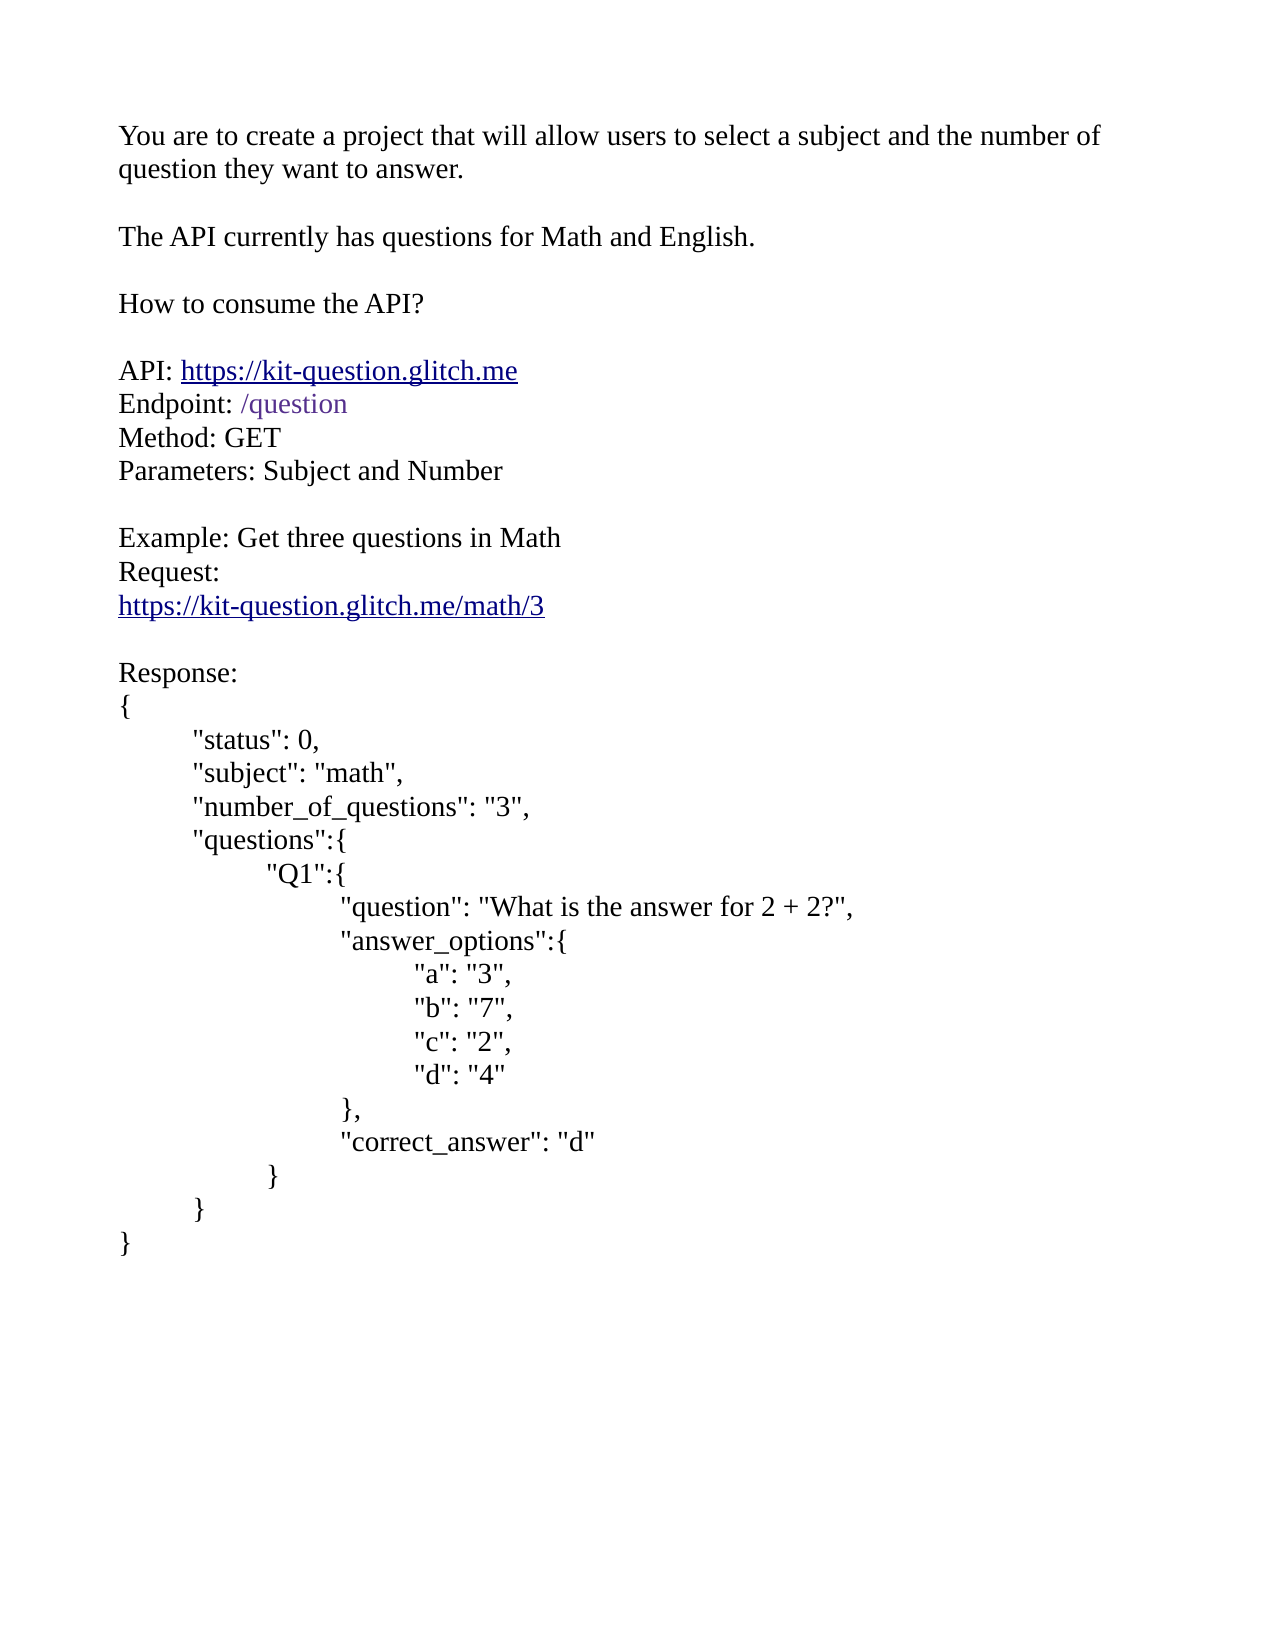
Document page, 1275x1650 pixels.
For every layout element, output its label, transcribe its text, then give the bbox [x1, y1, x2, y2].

text Method: GET [118, 420, 1157, 453]
text How to consume the API? [118, 286, 1157, 319]
text }, [118, 1091, 1157, 1124]
text Example: Get three questions in Math [118, 521, 1157, 554]
text } [118, 1158, 1157, 1191]
text "Q1":{ [118, 856, 1157, 889]
text { [118, 688, 1157, 722]
text Response: [118, 655, 1157, 688]
text } [118, 1225, 1157, 1258]
text Endpoint: /question [118, 386, 1157, 420]
text "a": "3", [118, 957, 1157, 990]
text Request: [118, 554, 1157, 588]
text "d": "4" [118, 1057, 1157, 1091]
text https://kit-question.glitch.me/math/3 [118, 588, 1157, 621]
text "subject": "math", [118, 755, 1157, 789]
text The API currently has questions for Math and English. [118, 219, 1157, 252]
text "questions":{ [118, 822, 1157, 856]
text "correct_answer": "d" [118, 1124, 1157, 1158]
text } [118, 1191, 1157, 1225]
text "number_of_questions": "3", [118, 789, 1157, 822]
text "b": "7", [118, 990, 1157, 1024]
text "answer_options":{ [118, 923, 1157, 957]
text API: https://kit-question.glitch.me [118, 353, 1157, 386]
text You are to create a project that will allow users to select a subject and the number of question they want to answer. [118, 118, 1157, 185]
text Parameters: Subject and Number [118, 453, 1157, 487]
text "c": "2", [118, 1024, 1157, 1057]
text "status": 0, [118, 722, 1157, 755]
text "question": "What is the answer for 2 + 2?", [118, 889, 1157, 923]
